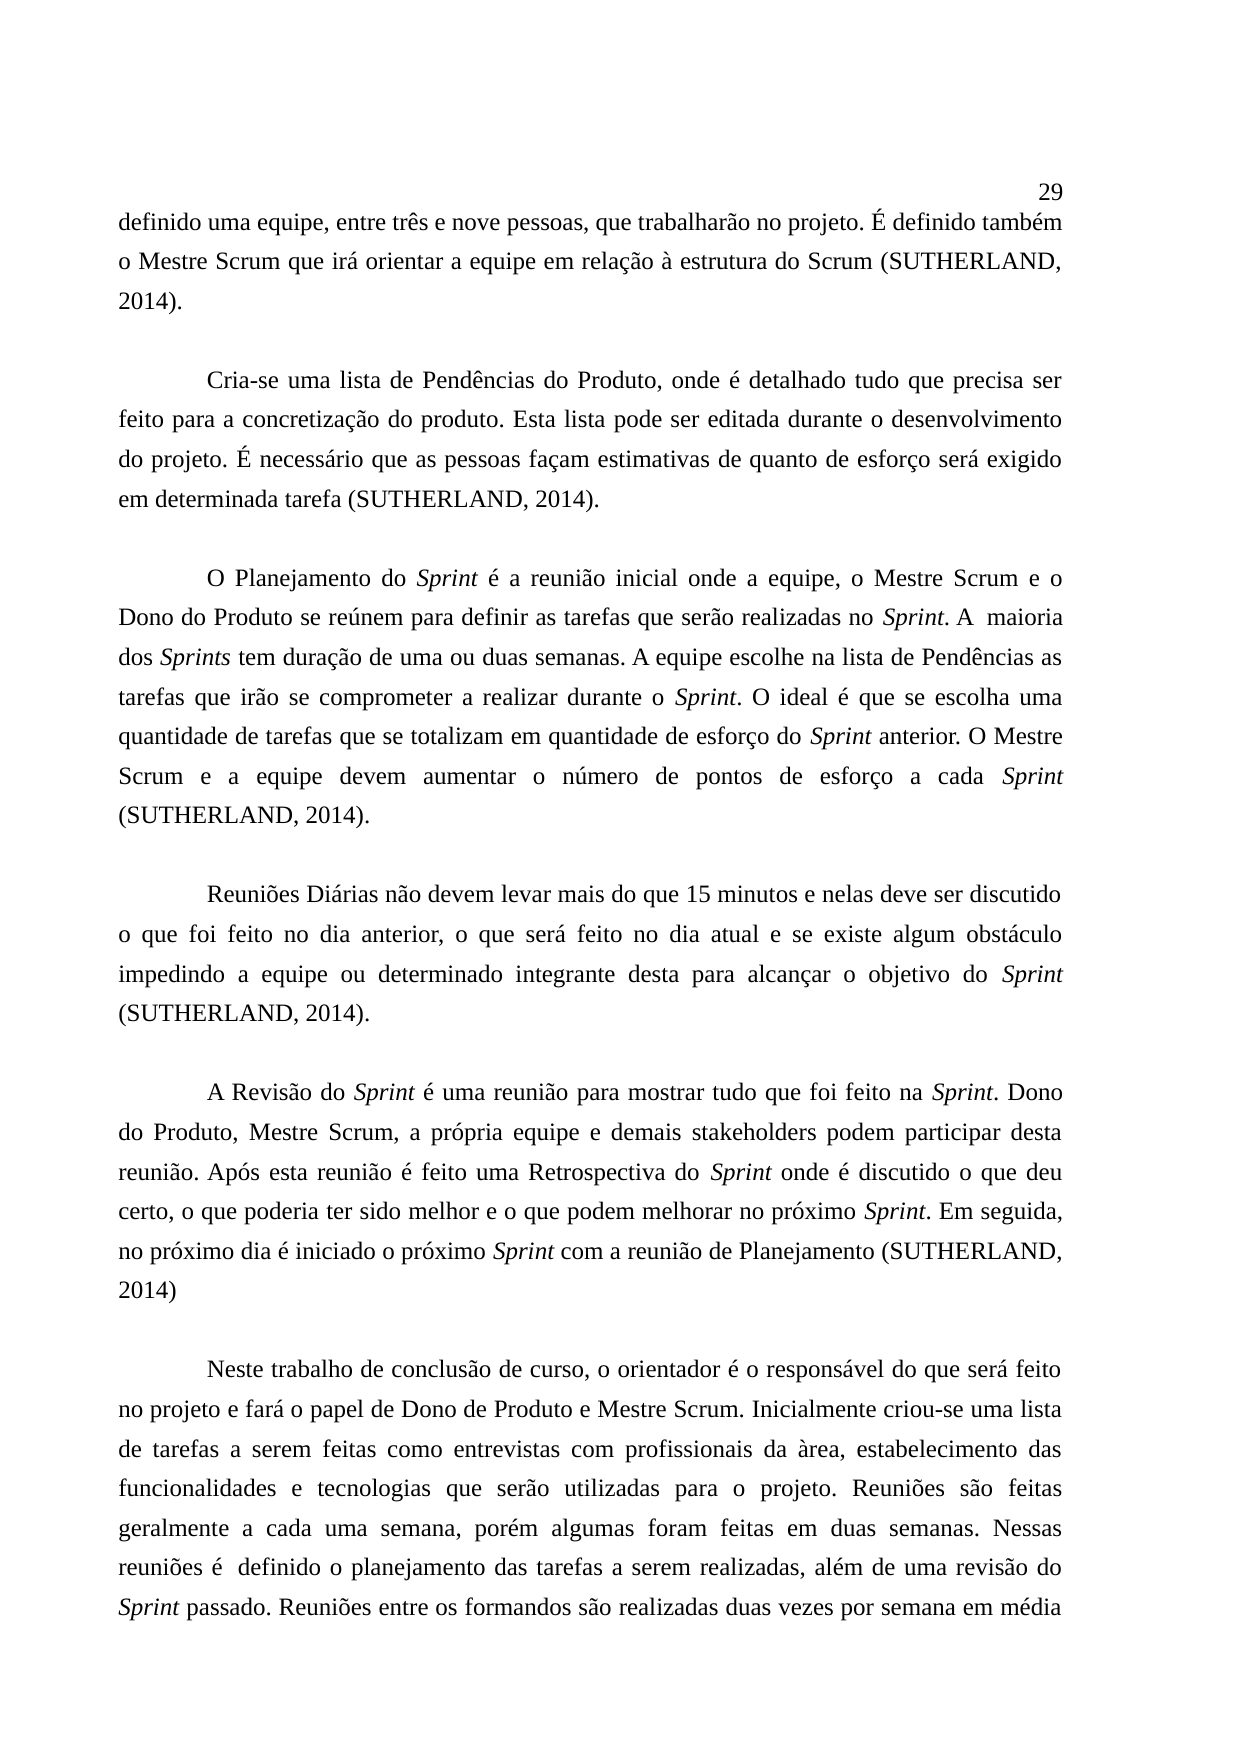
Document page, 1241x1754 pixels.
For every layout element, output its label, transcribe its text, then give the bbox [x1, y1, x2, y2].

text Reuniões Diárias não devem levar mais do que 15 minutos e nelas deve ser discutido o que foi feito no dia anterior, o que será feito no dia atual e se existe algum obstáculo impedindo a equipe ou determinado integrante desta para alcançar o objetivo do Sprint (SUTHERLAND, 2014). [118, 879, 1063, 1027]
text definido uma equipe, entre três e nove pessoas, que trabalharão no projeto. É definido também o Mestre Scrum que irá orientar a equipe em relação à estrutura do Scrum (SUTHERLAND, 2014). [118, 207, 1063, 314]
text Neste trabalho de conclusão de curso, o orientador é o responsável do que será feito no projeto e fará o papel de Dono de Produto e Mestre Scrum. Inicialmente criou-se uma lista de tarefas a serem feitas como entrevistas com profissionais da àrea, estabelecimento das funcionalidades e tecnologias que serão utilizadas para o projeto. Reuniões são feitas geralmente a cada uma semana, porém algumas foram feitas em duas semanas. Nessas reuniões é definido o planejamento das tarefas a serem realizadas, além de uma revisão do Sprint passado. Reuniões entre os formandos são realizadas duas vezes por semana em média [118, 1354, 1063, 1621]
text Cria-se uma lista de Pendências do Produto, onde é detalhado tudo que precisa ser feito para a concretização do produto. Esta lista pode ser editada durante o desenvolvimento do projeto. É necessário que as pessoas façam estimativas de quanto de esforço será exigido em determinada tarefa (SUTHERLAND, 2014). [118, 365, 1063, 512]
text O Planejamento do Sprint é a reunião inicial onde a equipe, o Mestre Scrum e o Dono do Produto se reúnem para definir as tarefas que serão realizadas no Sprint. A maioria dos Sprints tem duração de uma ou duas semanas. A equipe escolhe na lista de Pendências as tarefas que irão se comprometer a realizar durante o Sprint. O ideal é que se escolha uma quantidade de tarefas que se totalizam em quantidade de esforço do Sprint anterior. O Mestre Scrum e a equipe devem aumentar o número de pontos de esforço a cada Sprint (SUTHERLAND, 2014). [118, 563, 1063, 829]
text A Revisão do Sprint é uma reunião para mostrar tudo que foi feito na Sprint. Dono do Produto, Mestre Scrum, a própria equipe e demais stakeholders podem participar desta reunião. Após esta reunião é feito uma Retrospectiva do Sprint onde é discutido o que deu certo, o que poderia ter sido melhor e o que podem melhorar no próximo Sprint. Em seguida, no próximo dia é iniciado o próximo Sprint com a reunião de Planejamento (SUTHERLAND, 2014) [118, 1077, 1063, 1304]
